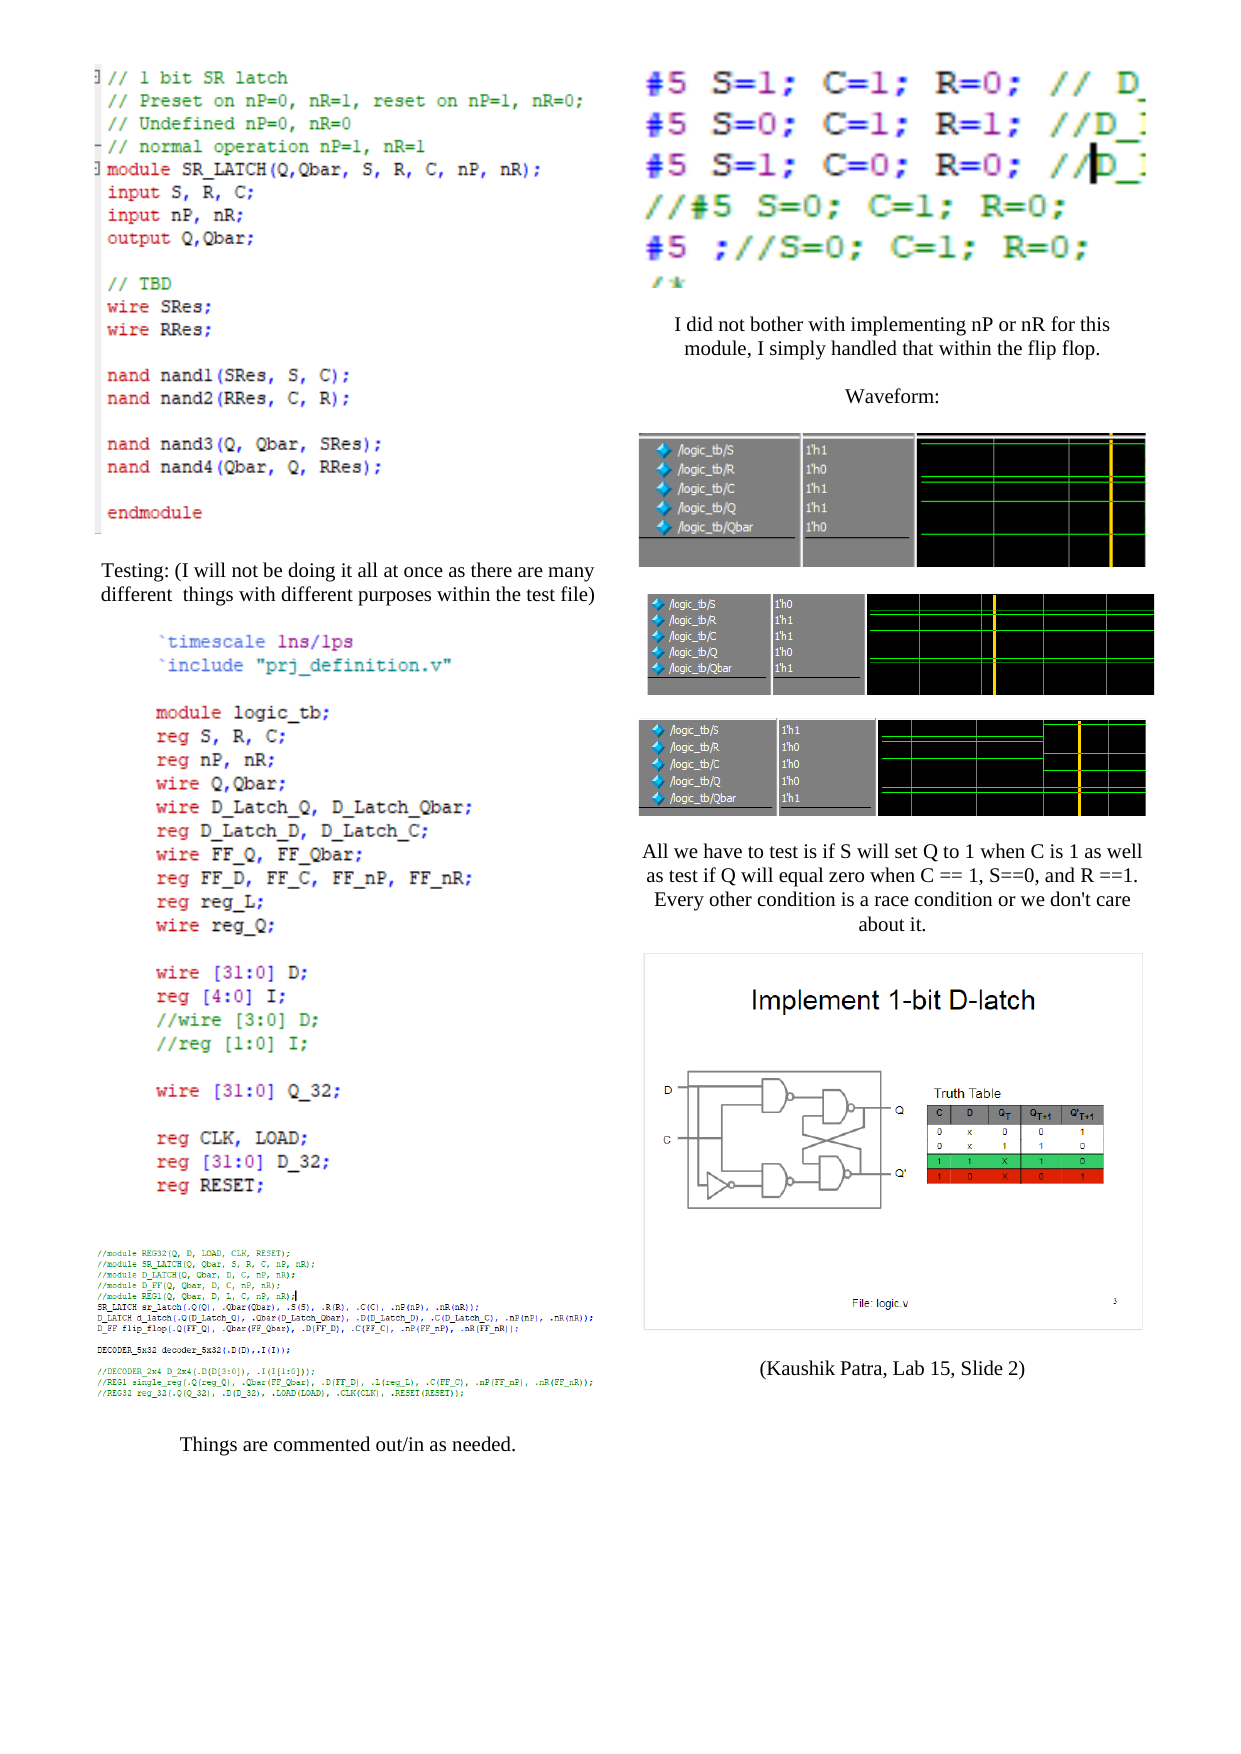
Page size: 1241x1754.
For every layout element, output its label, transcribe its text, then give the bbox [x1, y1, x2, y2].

text All we have to test is if S will set Q to 1 when C is 1 as well as test if Q will equal zero when C == 1, S==0, and R ==1. Every other condition is a race condition or we don't care about it. [639, 839, 1146, 936]
text I did not bother with implementing nP or nR for this module, I simply handled that within the flip flop. [639, 312, 1146, 360]
text (Kaushik Patra, Lab 15, Slide 2) [639, 1356, 1146, 1380]
text Testing: (I will not be doing it all at once as there are many different things with different purposes within the test file) [94, 558, 601, 606]
text Waveform: [639, 384, 1146, 408]
text Things are commented out/in as needed. [94, 1431, 601, 1456]
